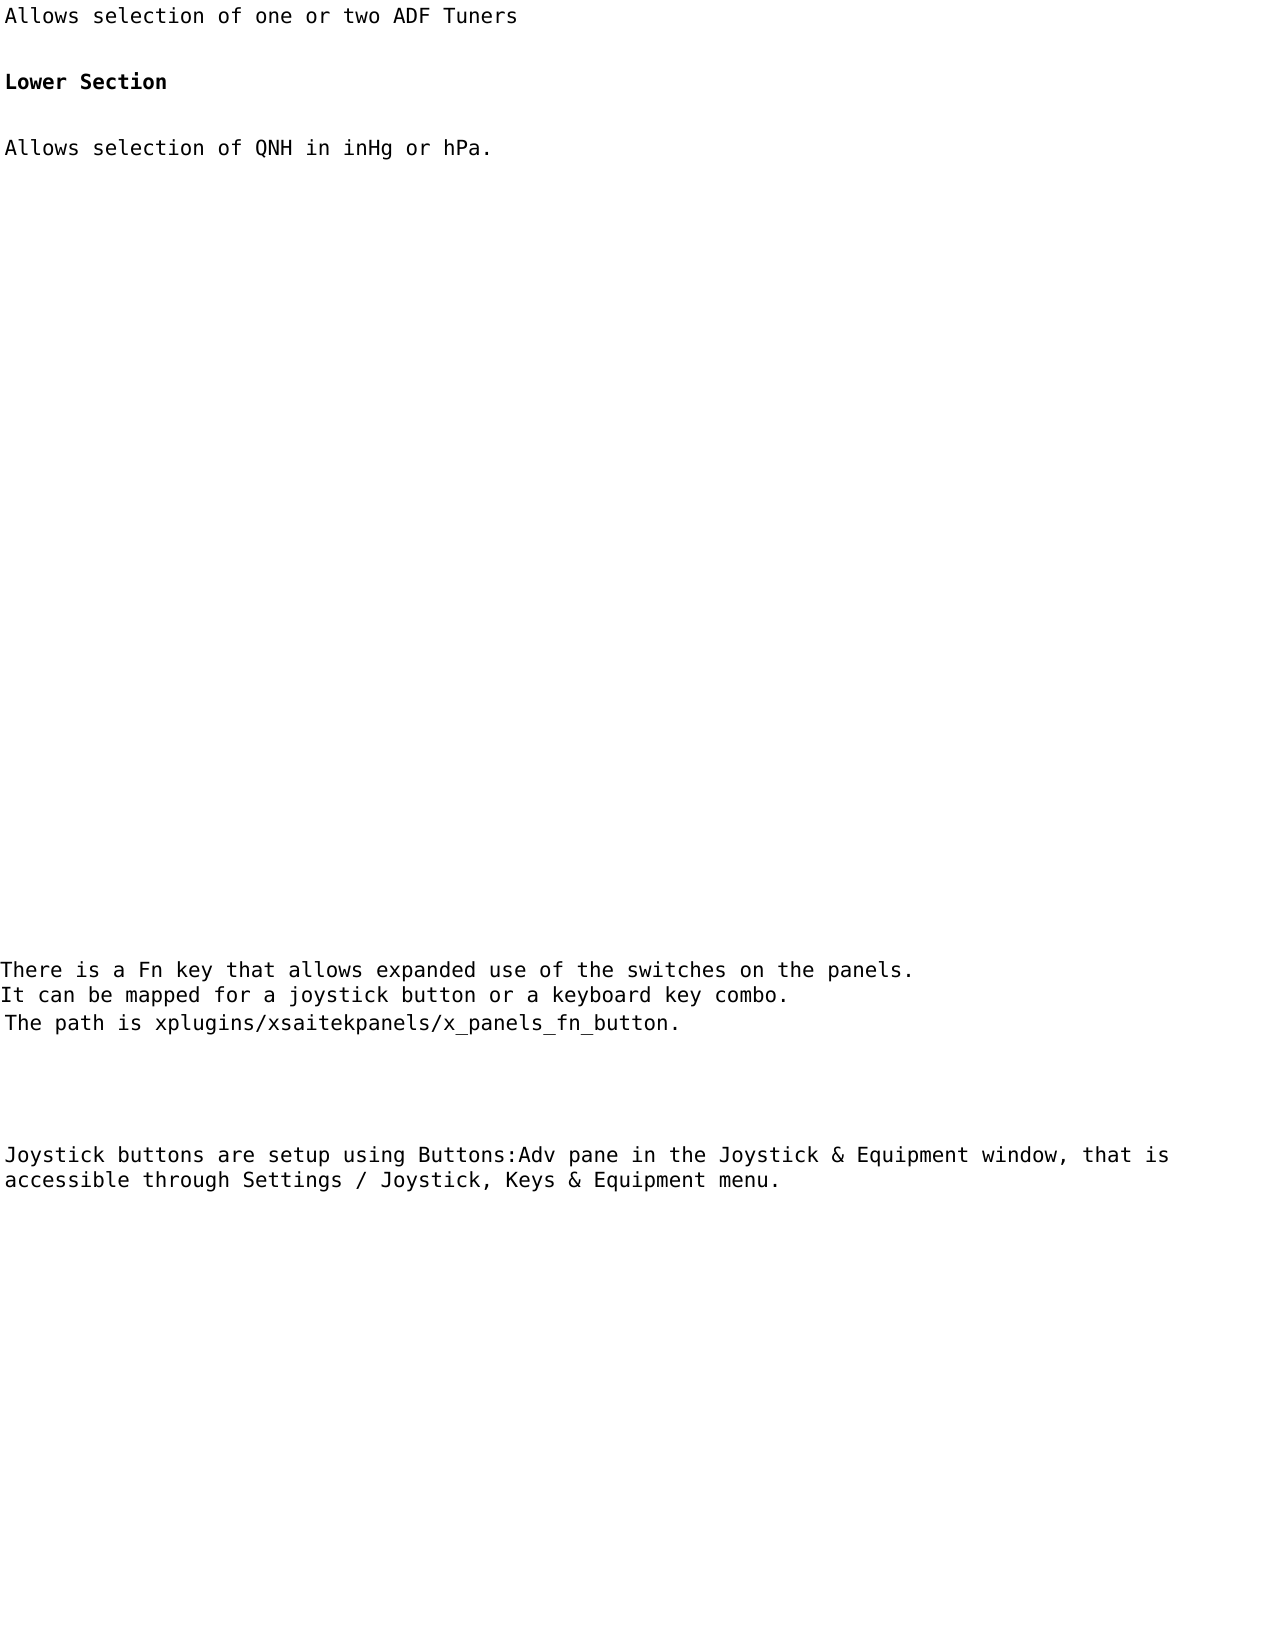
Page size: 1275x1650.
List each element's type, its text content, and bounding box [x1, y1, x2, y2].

text Lower Section [0, 66, 1275, 99]
text Joystick buttons are setup using Buttons:Adv pane in the Joystick & Equipment window, that is accessible through Settings / Joystick, Keys & Equipment menu. [0, 1139, 1275, 1196]
text There is a Fn key that allows expanded use of the switches on the panels. [0, 958, 1275, 983]
text Allows selection of one or two ADF Tuners [0, 0, 1275, 33]
text It can be mapped for a joystick button or a keyboard key combo. [0, 983, 1275, 1007]
text The path is xplugins/xsaitekpanels/x_panels_fn_button. [0, 1007, 1275, 1040]
text Allows selection of QNH in inHg or hPa. [0, 132, 1275, 165]
